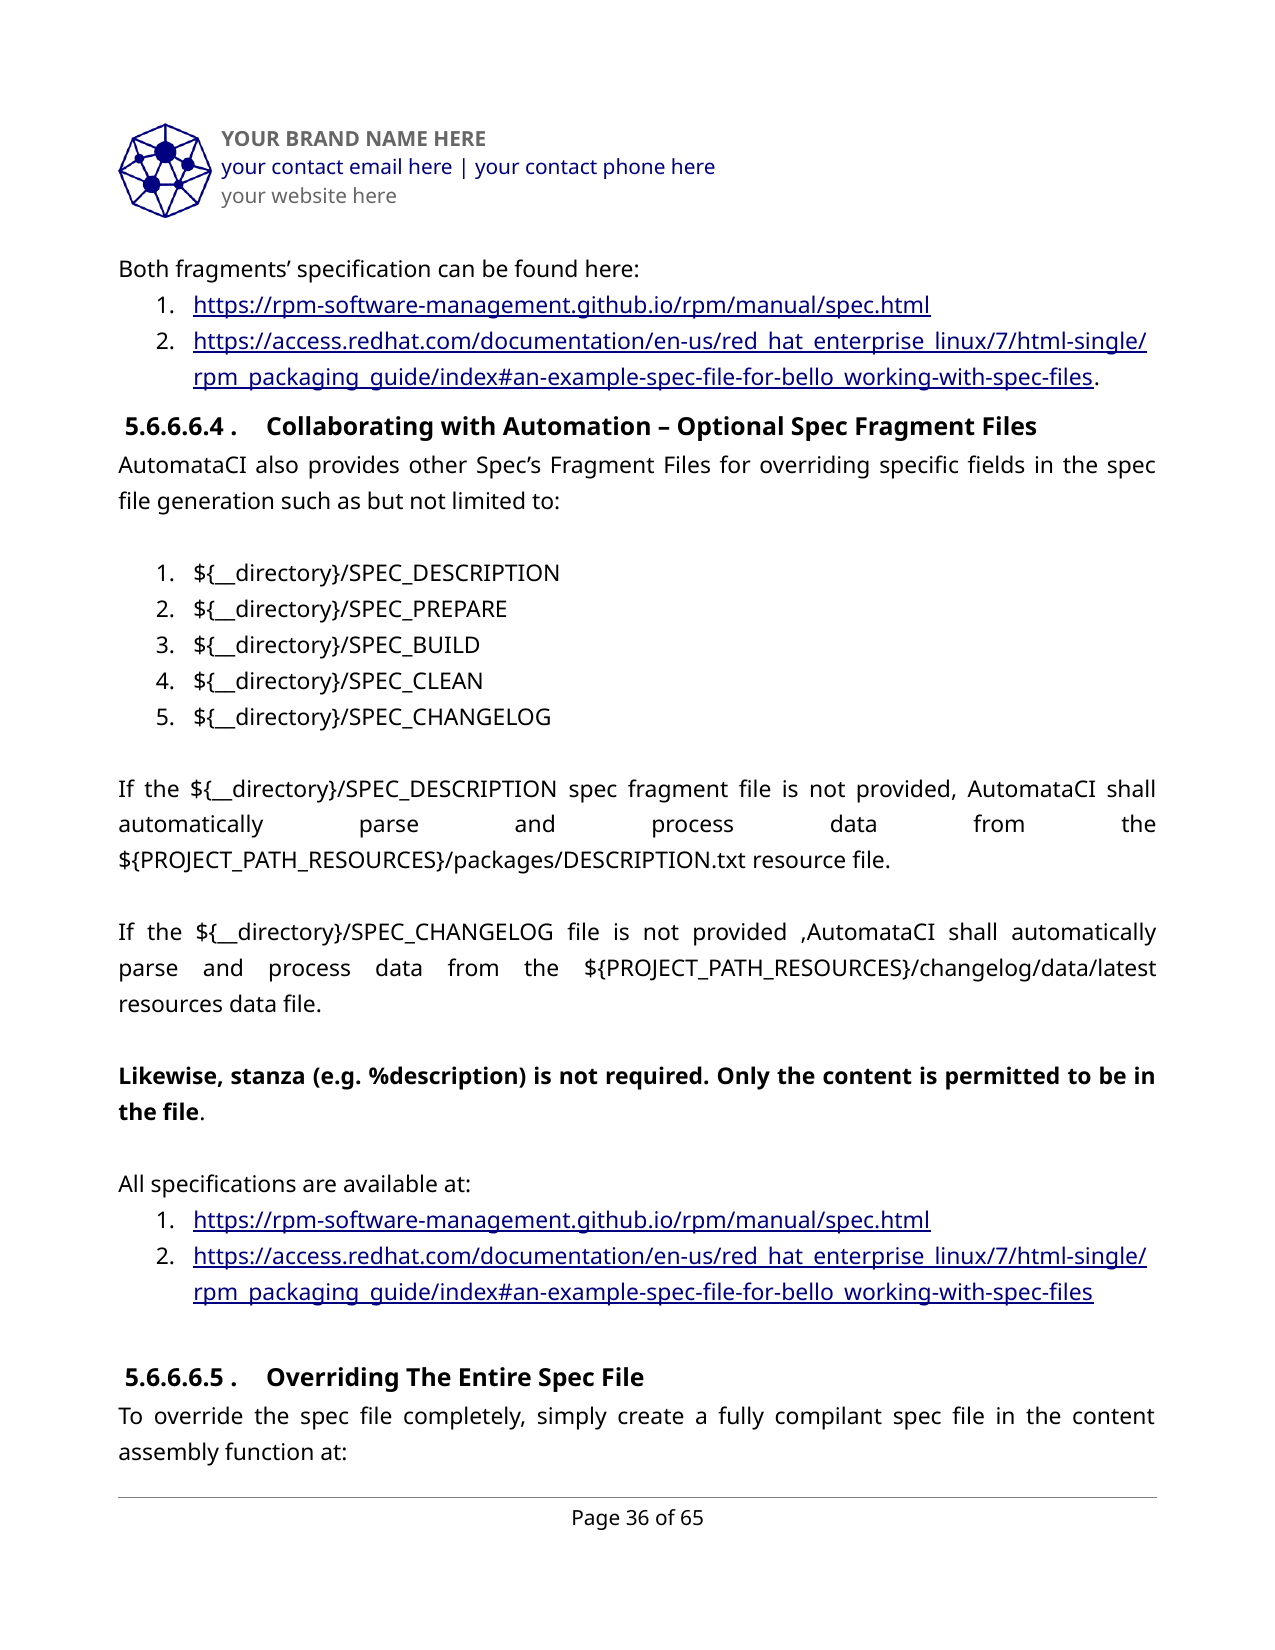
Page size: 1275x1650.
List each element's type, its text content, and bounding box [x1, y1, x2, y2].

text If the ${__directory}/SPEC_DESCRIPTION spec fragment file is not provided, AutomataCI shall automatically parse and process data from the ${PROJECT_PATH_RESOURCES}/packages/DESCRIPTION.txt resource file. [118, 772, 1157, 876]
list ${__directory}/SPEC_DESCRIPTION [156, 557, 1157, 588]
list https://rpm-software-management.github.io/rpm/manual/spec.html [156, 289, 1157, 320]
text Likewise, stanza (e.g. %description) is not required. Only the content is permitted to be in the file. [118, 1060, 1157, 1127]
text To override the spec file completely, simply create a fully compilant spec file in the content assembly function at: [118, 1400, 1157, 1467]
list ${__directory}/SPEC_CHANGELOG [156, 701, 1157, 732]
list https://access.redhat.com/documentation/en-us/red_hat_enterprise_linux/7/html-single/rpm_packaging_guide/index#an-example-spec-file-for-bello_working-with-spec-files. [156, 325, 1157, 392]
list ${__directory}/SPEC_BUILD [156, 629, 1157, 660]
subtitle Overriding The Entire Spec File [118, 1360, 1157, 1394]
subtitle Collaborating with Automation – Optional Spec Fragment Files [118, 409, 1157, 443]
text If the ${__directory}/SPEC_CHANGELOG file is not provided ,AutomataCI shall automatically parse and process data from the ${PROJECT_PATH_RESOURCES}/changelog/data/latest resources data file. [118, 916, 1157, 1019]
text All specifications are available at: [118, 1168, 1157, 1199]
list ${__directory}/SPEC_CLEAN [156, 665, 1157, 696]
text Both fragments’ specification can be found here: [118, 253, 1157, 284]
list ${__directory}/SPEC_PREPARE [156, 593, 1157, 624]
picture [118, 123, 212, 218]
list https://access.redhat.com/documentation/en-us/red_hat_enterprise_linux/7/html-single/rpm_packaging_guide/index#an-example-spec-file-for-bello_working-with-spec-files [156, 1240, 1157, 1307]
list https://rpm-software-management.github.io/rpm/manual/spec.html [156, 1204, 1157, 1235]
text AutomataCI also provides other Spec’s Fragment Files for overriding specific fields in the spec file generation such as but not limited to: [118, 449, 1157, 516]
